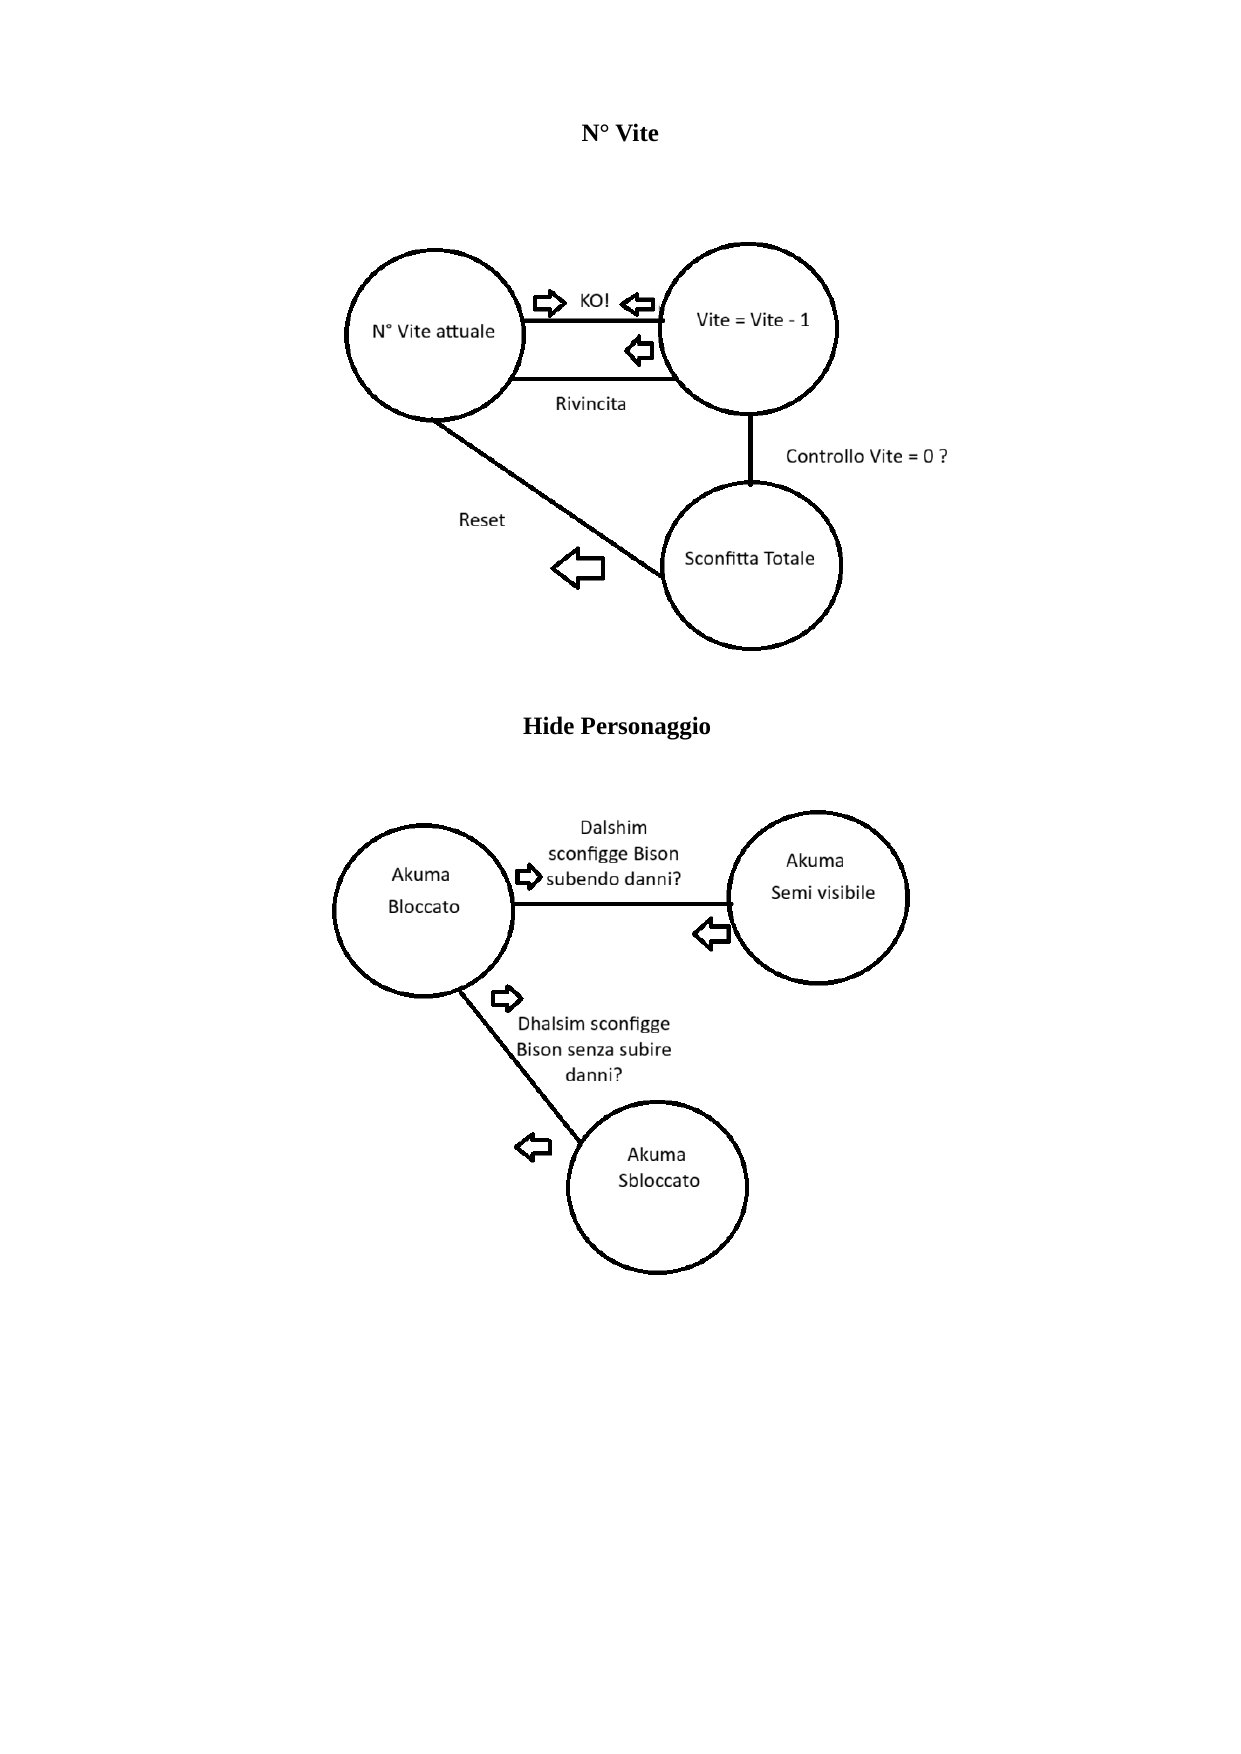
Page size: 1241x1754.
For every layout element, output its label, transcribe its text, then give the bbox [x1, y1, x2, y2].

text Hide Personaggio [118, 712, 1122, 740]
text N° Vite [118, 118, 1122, 146]
picture [118, 146, 1123, 712]
picture [118, 740, 1123, 1305]
